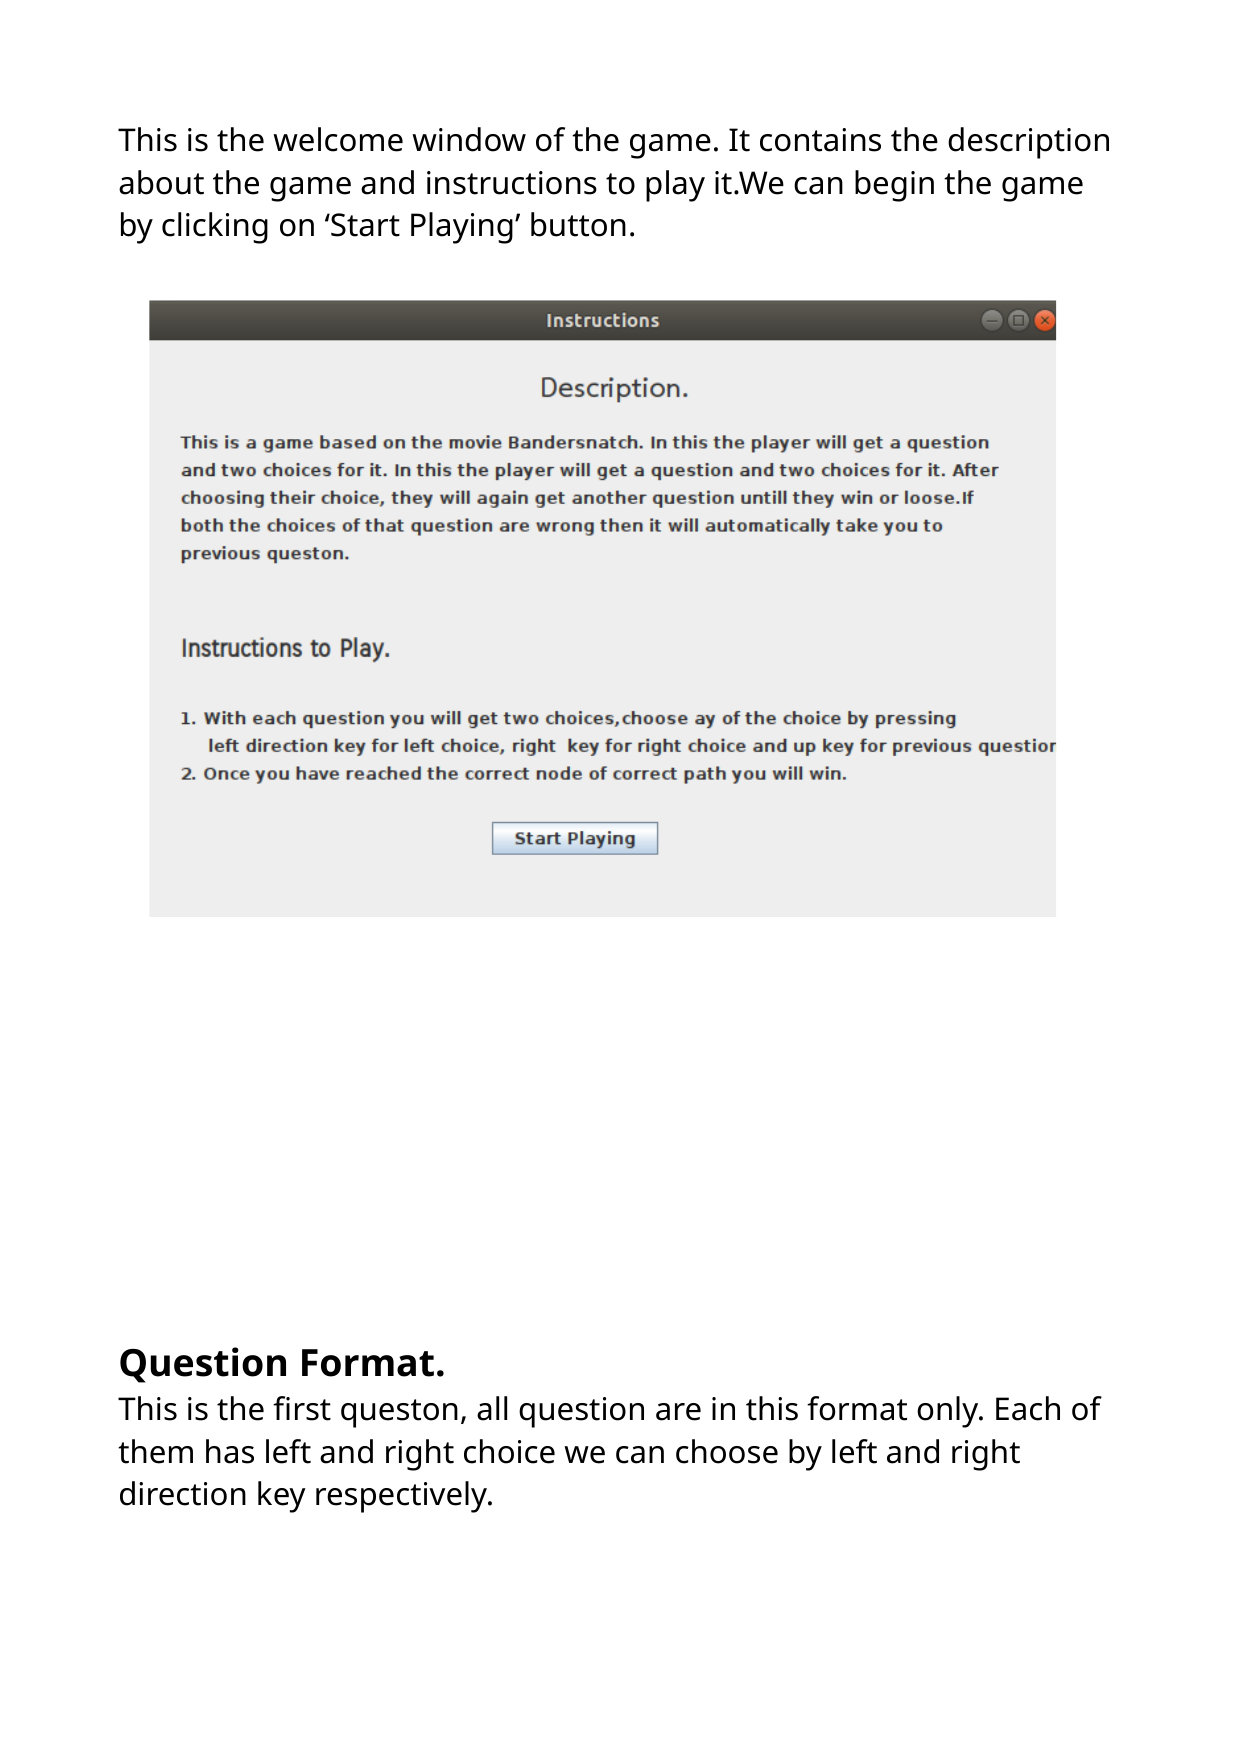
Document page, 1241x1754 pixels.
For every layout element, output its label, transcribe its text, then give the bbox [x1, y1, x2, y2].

text This is the first queston, all question are in this format only. Each of them has left and right choice we can choose by left and right direction key respectively. [118, 1387, 1122, 1515]
picture [280, 300, 925, 917]
text Question Format. [118, 1336, 1122, 1387]
text This is the welcome window of the game. It contains the description about the game and instructions to play it.We can begin the game by clicking on ‘Start Playing’ button. [118, 118, 1122, 246]
